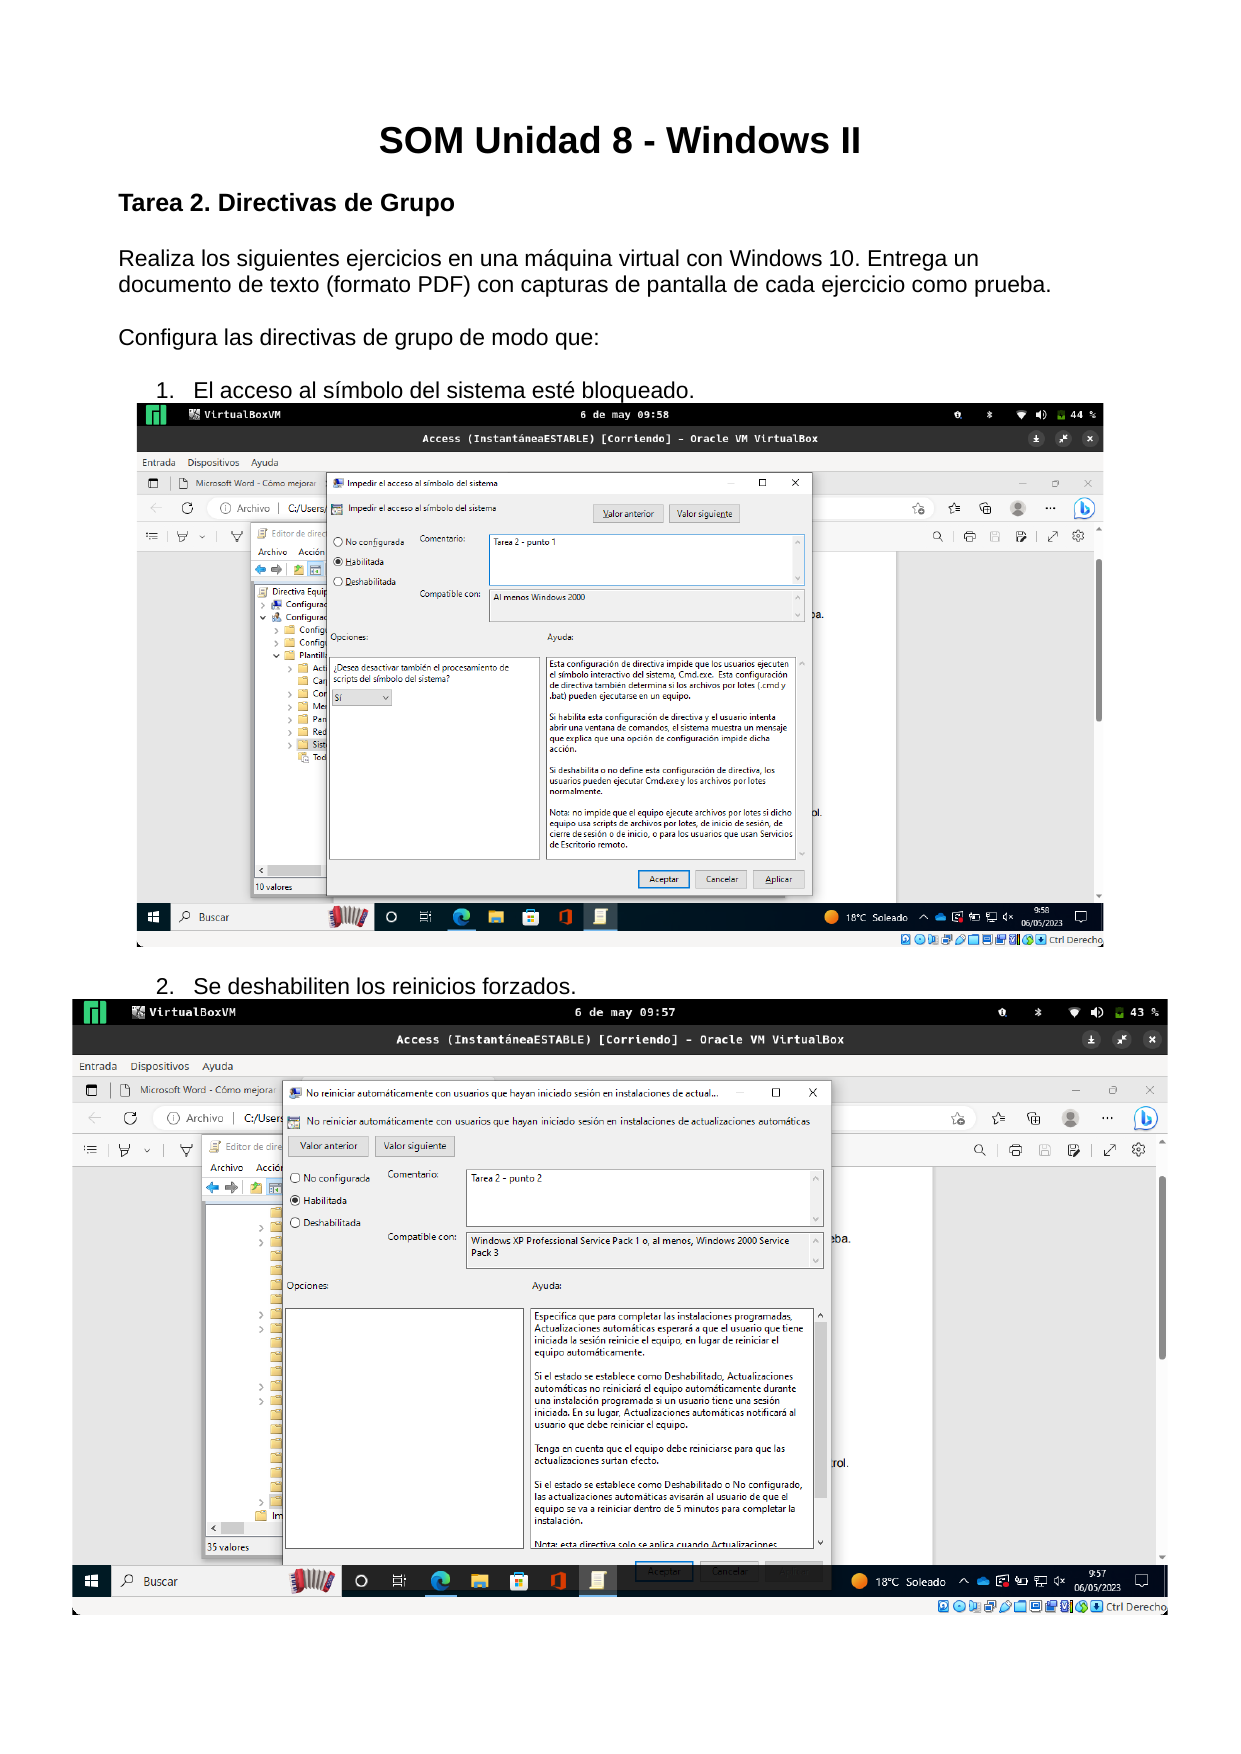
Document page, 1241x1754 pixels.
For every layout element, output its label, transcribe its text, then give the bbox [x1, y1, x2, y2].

picture [72, 999, 1168, 1615]
text SOM Unidad 8 - Windows II [118, 118, 1122, 161]
list El acceso al símbolo del sistema esté bloqueado. [156, 377, 1122, 403]
text Configura las directivas de grupo de modo que: [118, 324, 1122, 351]
list Se deshabiliten los reinicios forzados. [156, 973, 1122, 999]
text Tarea 2. Directivas de Grupo [118, 188, 1122, 216]
text Realiza los siguientes ejercicios en una máquina virtual con Windows 10. Entrega un [118, 245, 1122, 271]
text documento de texto (formato PDF) con capturas de pantalla de cada ejercicio como prueba. [118, 271, 1122, 298]
picture [136, 403, 1104, 947]
